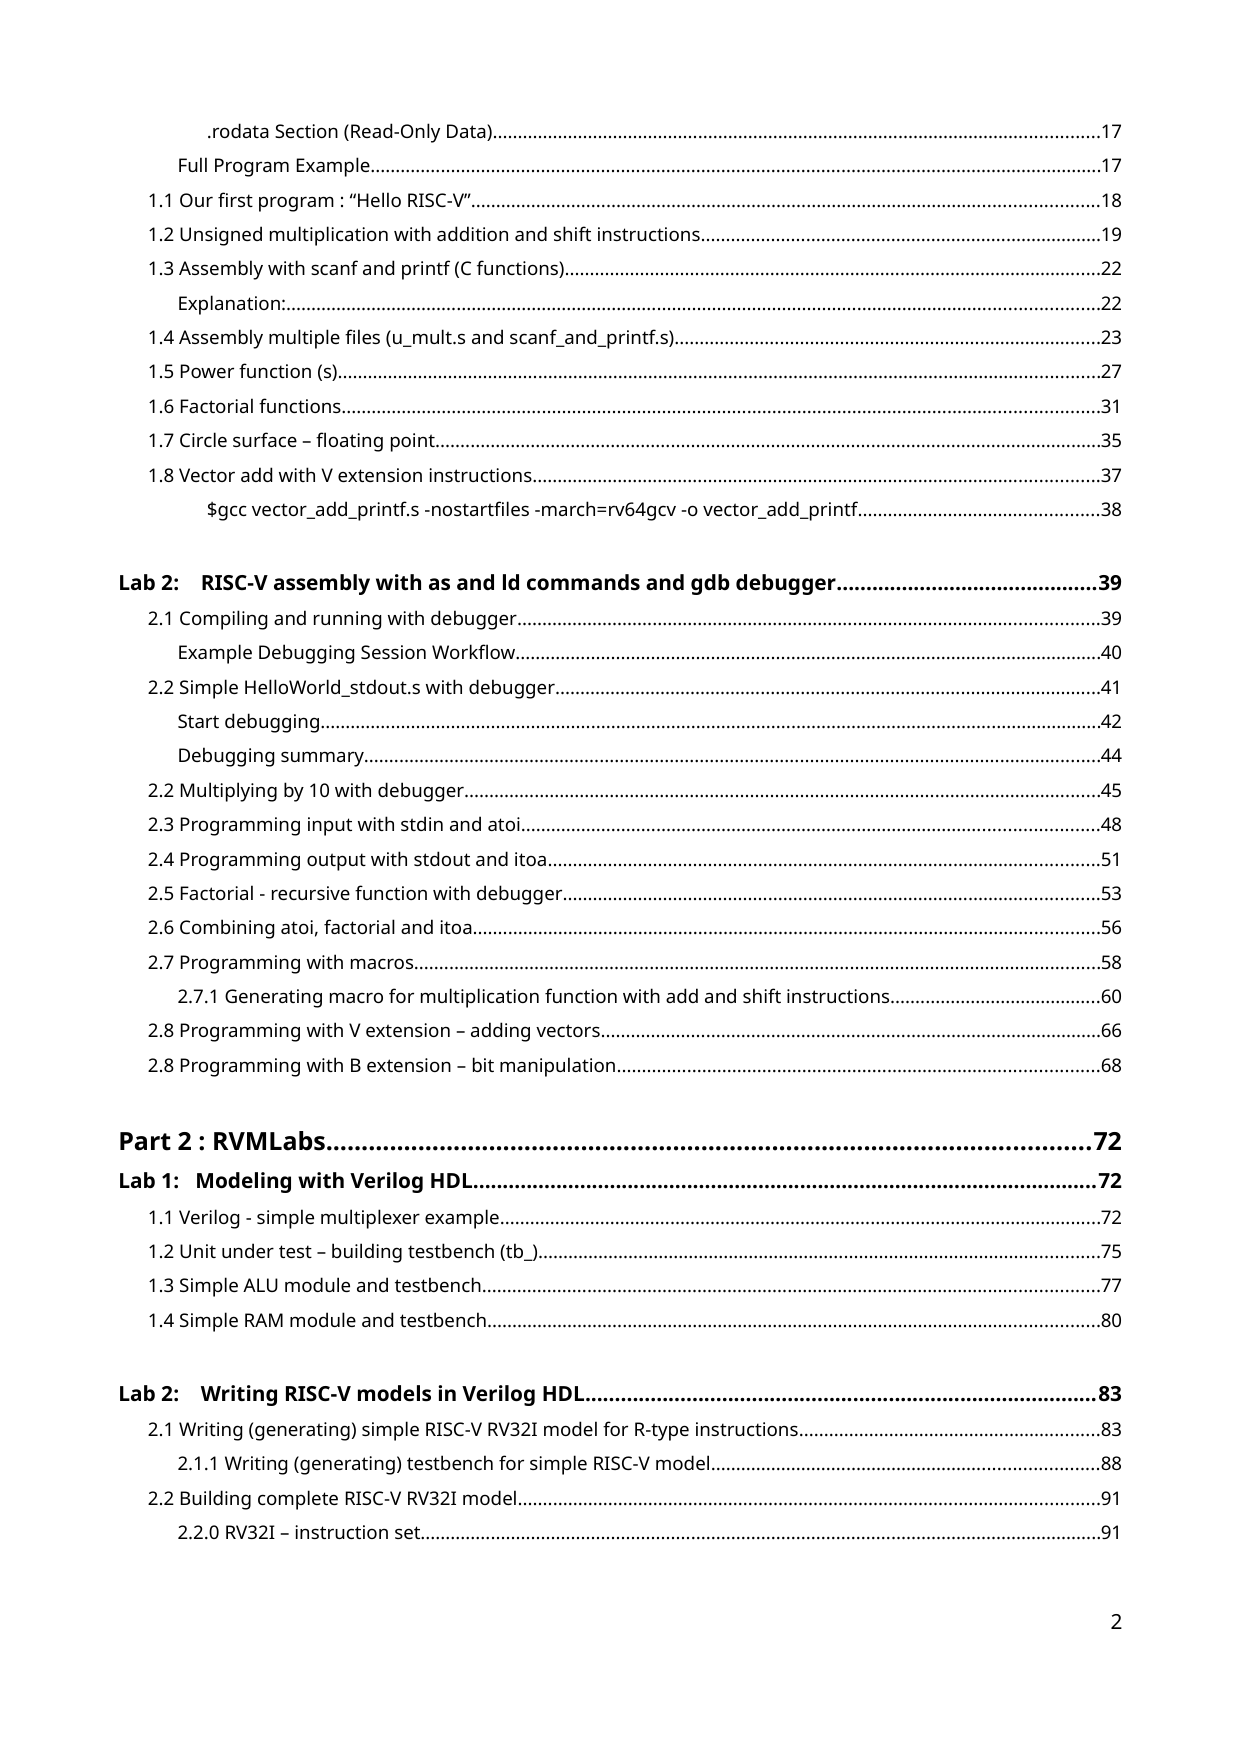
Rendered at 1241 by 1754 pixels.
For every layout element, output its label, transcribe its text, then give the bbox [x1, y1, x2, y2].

text 2.2 Building complete RISC-V RV32I model 91 [148, 1485, 1122, 1510]
text .rodata Section (Read-Only Data) 17 [207, 118, 1122, 144]
text 2.8 Programming with B extension – bit manipulation 68 [148, 1052, 1122, 1078]
text 1.7 Circle surface – floating point 35 [148, 427, 1122, 453]
text Start debugging 42 [177, 708, 1122, 734]
text Lab 2: RISC-V assembly with as and ld commands and gdb debugger 39 [118, 568, 1122, 596]
text 2.6 Combining atoi, factorial and itoa 56 [148, 914, 1122, 940]
text 2.2 Simple HelloWorld_stdout.s with debugger 41 [148, 674, 1122, 699]
text 2.1 Compiling and running with debugger 39 [148, 605, 1122, 631]
text Debugging summary 44 [177, 743, 1122, 768]
text 1.3 Assembly with scanf and printf (C functions) 22 [148, 256, 1122, 281]
text 2.7.1 Generating macro for multiplication function with add and shift instructions 60 [177, 983, 1122, 1009]
text 1.2 Unsigned multiplication with addition and shift instructions 19 [148, 221, 1122, 247]
text 1.5 Power function (s) 27 [148, 359, 1122, 384]
text 1.8 Vector add with V extension instructions 37 [148, 462, 1122, 487]
text Lab 1: Modeling with Verilog HDL 72 [118, 1167, 1122, 1195]
text 2.8 Programming with V extension – adding vectors 66 [148, 1018, 1122, 1043]
text 2.7 Programming with macros 58 [148, 949, 1122, 974]
text 2.2.0 RV32I – instruction set 91 [177, 1519, 1122, 1545]
text 1.2 Unit under test – building testbench (tb_) 75 [148, 1238, 1122, 1264]
text Example Debugging Session Workflow 40 [177, 639, 1122, 665]
text 2.1.1 Writing (generating) testbench for simple RISC-V model 88 [177, 1450, 1122, 1476]
text 1.3 Simple ALU module and testbench 77 [148, 1273, 1122, 1298]
text Full Program Example 17 [177, 152, 1122, 178]
text 2.3 Programming input with stdin and atoi 48 [148, 811, 1122, 837]
text Lab 2: Writing RISC-V models in Verilog HDL 83 [118, 1379, 1122, 1407]
text 1.4 Simple RAM module and testbench 80 [148, 1307, 1122, 1333]
text Part 2 : RVMLabs 72 [118, 1124, 1122, 1158]
text 1.1 Verilog - simple multiplexer example 72 [148, 1204, 1122, 1229]
text 2.5 Factorial - recursive function with debugger 53 [148, 880, 1122, 906]
text 2.1 Writing (generating) simple RISC-V RV32I model for R-type instructions 83 [148, 1416, 1122, 1442]
text $gcc vector_add_printf.s -nostartfiles -march=rv64gcv -o vector_add_printf 38 [207, 496, 1122, 522]
text 2.2 Multiplying by 10 with debugger 45 [148, 777, 1122, 803]
text 1.1 Our first program : “Hello RISC-V” 18 [148, 187, 1122, 212]
text 1.6 Factorial functions 31 [148, 393, 1122, 419]
text 1.4 Assembly multiple files (u_mult.s and scanf_and_printf.s) 23 [148, 324, 1122, 350]
text Explanation: 22 [177, 290, 1122, 316]
text 2.4 Programming output with stdout and itoa 51 [148, 846, 1122, 871]
